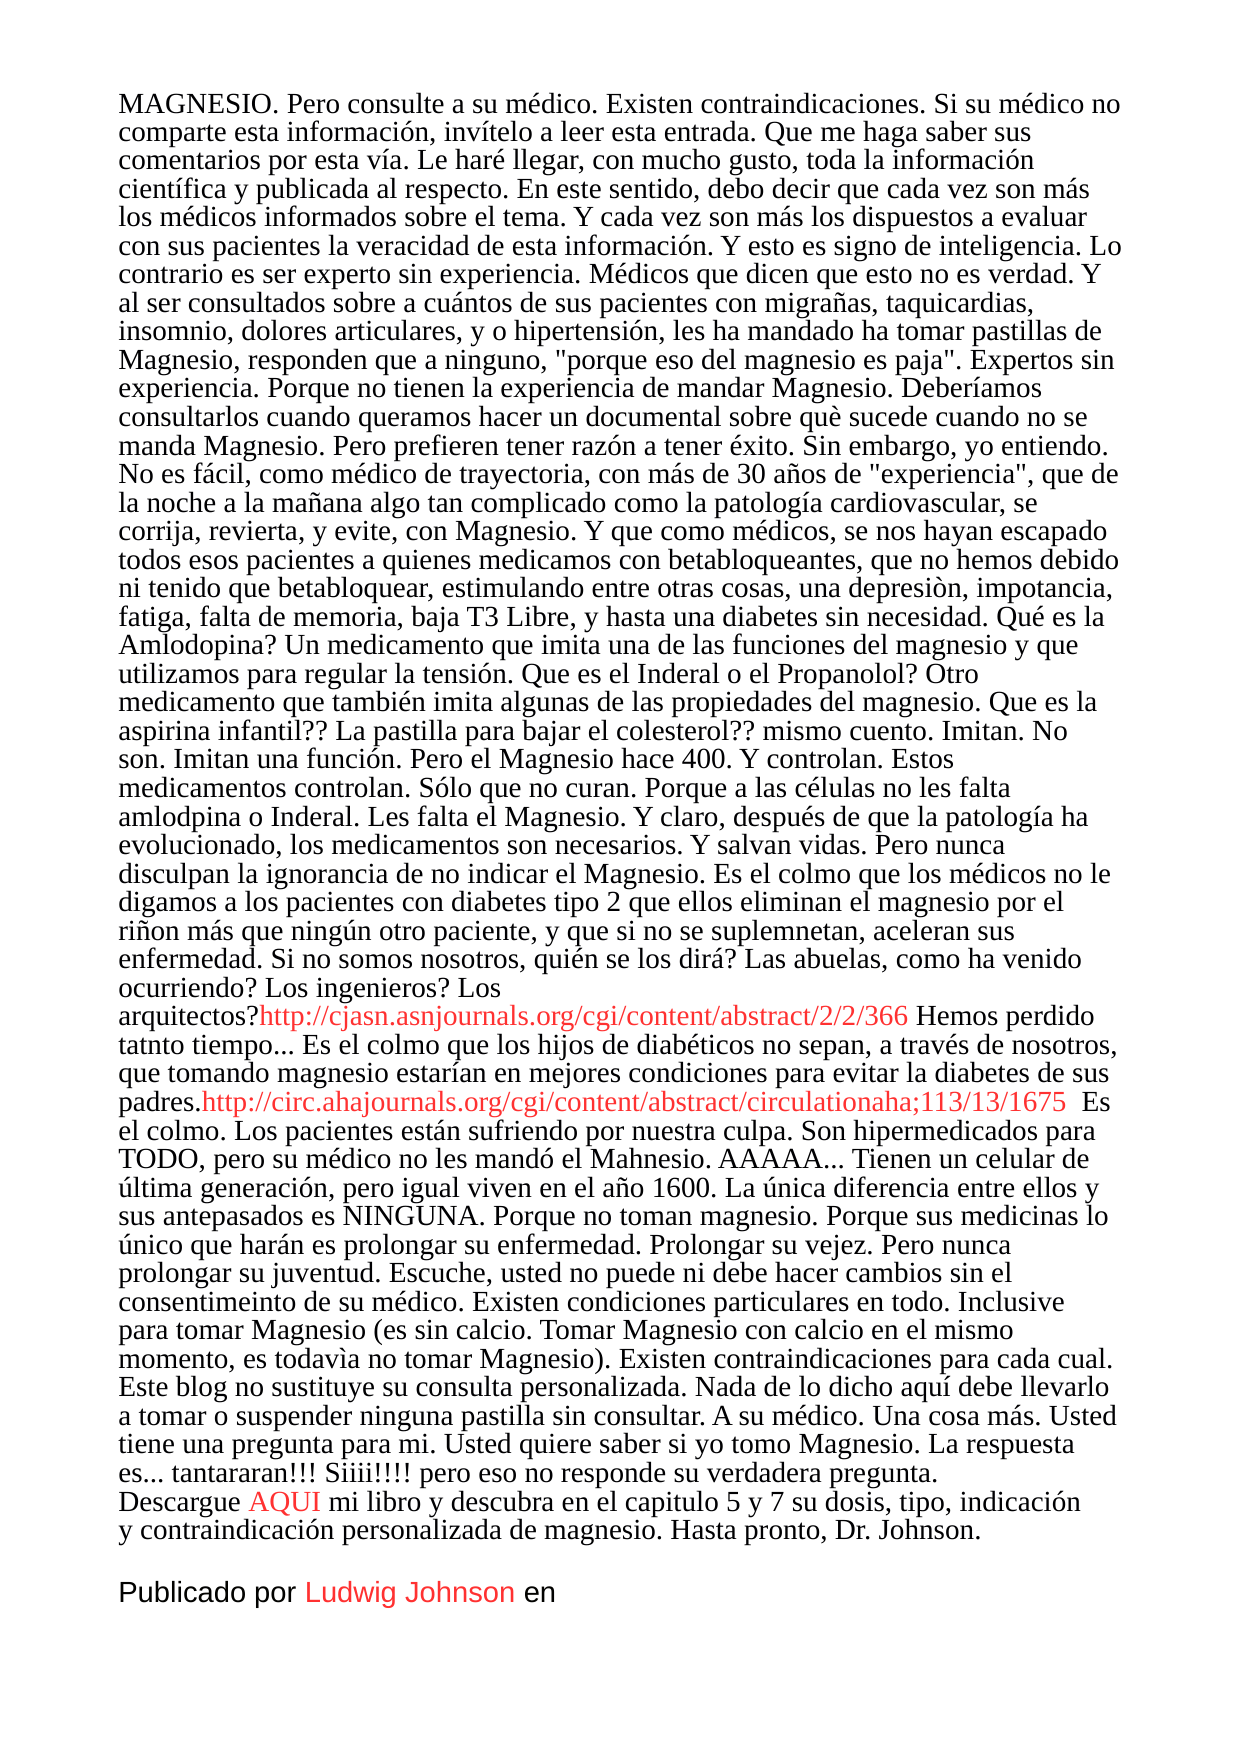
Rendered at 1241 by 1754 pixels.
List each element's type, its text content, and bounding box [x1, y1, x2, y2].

text MAGNESIO. Pero consulte a su médico. Existen contraindicaciones. Si su médico no comparte esta información, invítelo a leer esta entrada. Que me haga saber sus comentarios por esta vía. Le haré llegar, con mucho gusto, toda la información científica y publicada al respecto. En este sentido, debo decir que cada vez son más los médicos informados sobre el tema. Y cada vez son más los dispuestos a evaluar con sus pacientes la veracidad de esta información. Y esto es signo de inteligencia. Lo contrario es ser experto sin experiencia. Médicos que dicen que esto no es verdad. Y al ser consultados sobre a cuántos de sus pacientes con migrañas, taquicardias, insomnio, dolores articulares, y o hipertensión, les ha mandado ha tomar pastillas de Magnesio, responden que a ninguno, "porque eso del magnesio es paja". Expertos sin experiencia. Porque no tienen la experiencia de mandar Magnesio. Deberíamos consultarlos cuando queramos hacer un documental sobre què sucede cuando no se manda Magnesio. Pero prefieren tener razón a tener éxito. Sin embargo, yo entiendo. No es fácil, como médico de trayectoria, con más de 30 años de "experiencia", que de la noche a la mañana algo tan complicado como la patología cardiovascular, se corrija, revierta, y evite, con Magnesio. Y que como médicos, se nos hayan escapado todos esos pacientes a quienes medicamos con betabloqueantes, que no hemos debido ni tenido que betabloquear, estimulando entre otras cosas, una depresiòn, impotancia, fatiga, falta de memoria, baja T3 Libre, y hasta una diabetes sin necesidad. Qué es la Amlodopina? Un medicamento que imita una de las funciones del magnesio y que utilizamos para regular la tensión. Que es el Inderal o el Propanolol? Otro medicamento que también imita algunas de las propiedades del magnesio. Que es la aspirina infantil?? La pastilla para bajar el colesterol?? mismo cuento. Imitan. No son. Imitan una función. Pero el Magnesio hace 400. Y controlan. Estos medicamentos controlan. Sólo que no curan. Porque a las células no les falta amlodpina o Inderal. Les falta el Magnesio. Y claro, después de que la patología ha evolucionado, los medicamentos son necesarios. Y salvan vidas. Pero nunca disculpan la ignorancia de no indicar el Magnesio. Es el colmo que los médicos no le digamos a los pacientes con diabetes tipo 2 que ellos eliminan el magnesio por el riñon más que ningún otro paciente, y que si no se suplemnetan, aceleran sus enfermedad. Si no somos nosotros, quién se los dirá? Las abuelas, como ha venido ocurriendo? Los ingenieros? Los arquitectos?http://cjasn.asnjournals.org/cgi/content/abstract/2/2/366 Hemos perdido tatnto tiempo... Es el colmo que los hijos de diabéticos no sepan, a través de nosotros, que tomando magnesio estarían en mejores condiciones para evitar la diabetes de sus padres.http://circ.ahajournals.org/cgi/content/abstract/circulationaha;113/13/1675 Es el colmo. Los pacientes están sufriendo por nuestra culpa. Son hipermedicados para TODO, pero su médico no les mandó el Mahnesio. AAAAA... Tienen un celular de última generación, pero igual viven en el año 1600. La única diferencia entre ellos y sus antepasados es NINGUNA. Porque no toman magnesio. Porque sus medicinas lo único que harán es prolongar su enfermedad. Prolongar su vejez. Pero nunca prolongar su juventud. Escuche, usted no puede ni debe hacer cambios sin el consentimeinto de su médico. Existen condiciones particulares en todo. Inclusive para tomar Magnesio (es sin calcio. Tomar Magnesio con calcio en el mismo momento, es todavìa no tomar Magnesio). Existen contraindicaciones para cada cual. Este blog no sustituye su consulta personalizada. Nada de lo dicho aquí debe llevarlo a tomar o suspender ninguna pastilla sin consultar. A su médico. Una cosa más. Usted tiene una pregunta para mi. Usted quiere saber si yo tomo Magnesio. La respuesta es... tantararan!!! Siiii!!!! pero eso no responde su verdadera pregunta. Descargue AQUI mi libro y descubra en el capitulo 5 y 7 su dosis, tipo, indicación y contraindicación personalizada de magnesio. Hasta pronto, Dr. Johnson. [118, 90, 1122, 1546]
text Publicado por Ludwig Johnson en [118, 1579, 1122, 1608]
